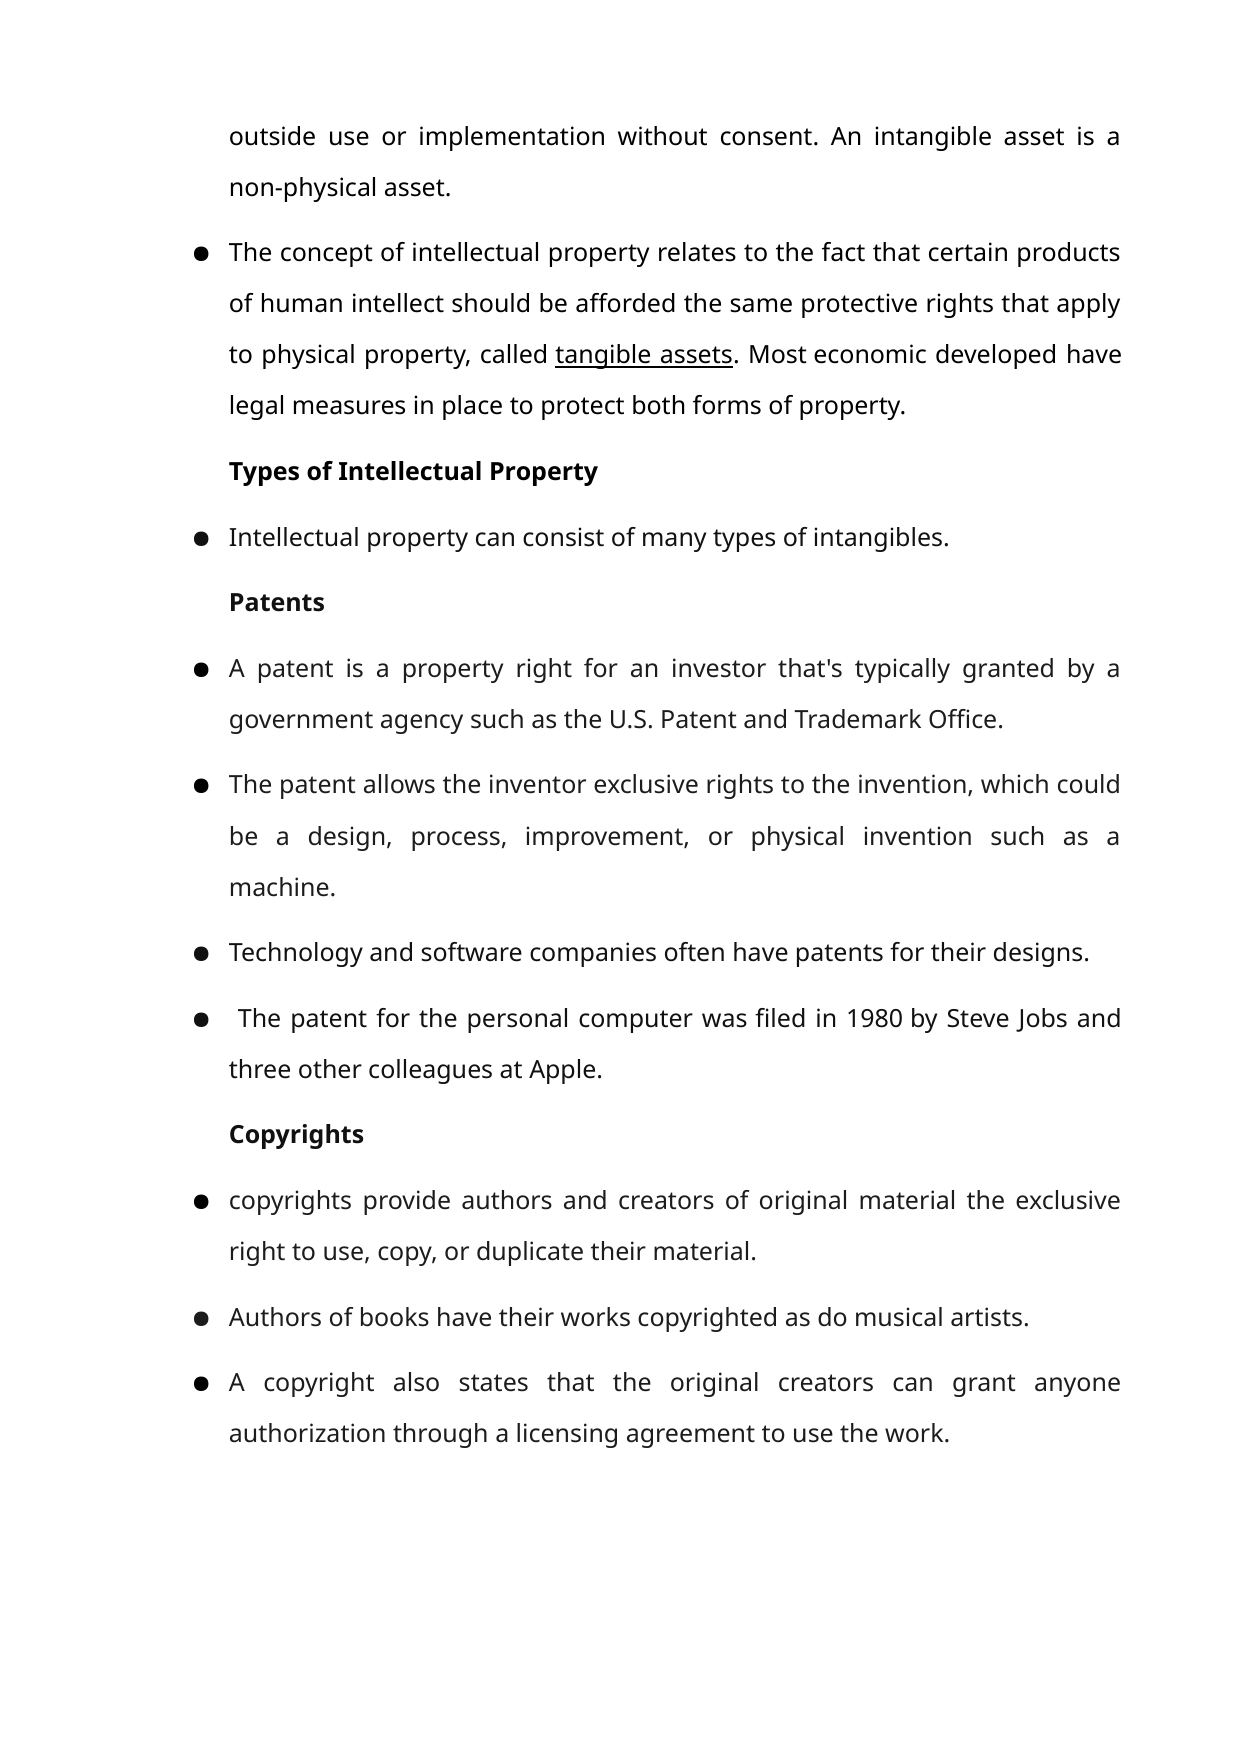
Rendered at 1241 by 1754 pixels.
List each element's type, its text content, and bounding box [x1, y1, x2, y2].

list Patents [191, 585, 1122, 619]
list Types of Intellectual Property [191, 453, 1122, 488]
list The concept of intellectual property relates to the fact that certain products of human intellect should be afforded the same protective rights that apply to physical property, called tangible assets. Most economic developed have legal measures in place to protect both forms of property. [191, 235, 1122, 422]
list The patent allows the inventor exclusive rights to the invention, which could be a design, process, improvement, or physical invention such as a machine. [191, 767, 1122, 903]
list Authors of books have their works copyrighted as do musical artists. [191, 1299, 1122, 1333]
list The patent for the personal computer was filed in 1980 by Steve Jobs and three other colleagues at Apple. [191, 1000, 1122, 1086]
list Copyrights [191, 1117, 1122, 1151]
list copyrights provide authors and creators of original material the exclusive right to use, copy, or duplicate their material. [191, 1183, 1122, 1268]
list outside use or implementation without consent. An intangible asset is a non-physical asset. [191, 118, 1122, 203]
list Intellectual property can consist of many types of intangibles. [191, 519, 1122, 553]
list A copyright also states that the original creators can grant anyone authorization through a licensing agreement to use the work. [191, 1365, 1122, 1450]
list Technology and software companies often have patents for their designs. [191, 935, 1122, 969]
list A patent is a property right for an investor that's typically granted by a government agency such as the U.S. Patent and Trademark Office. [191, 650, 1122, 736]
